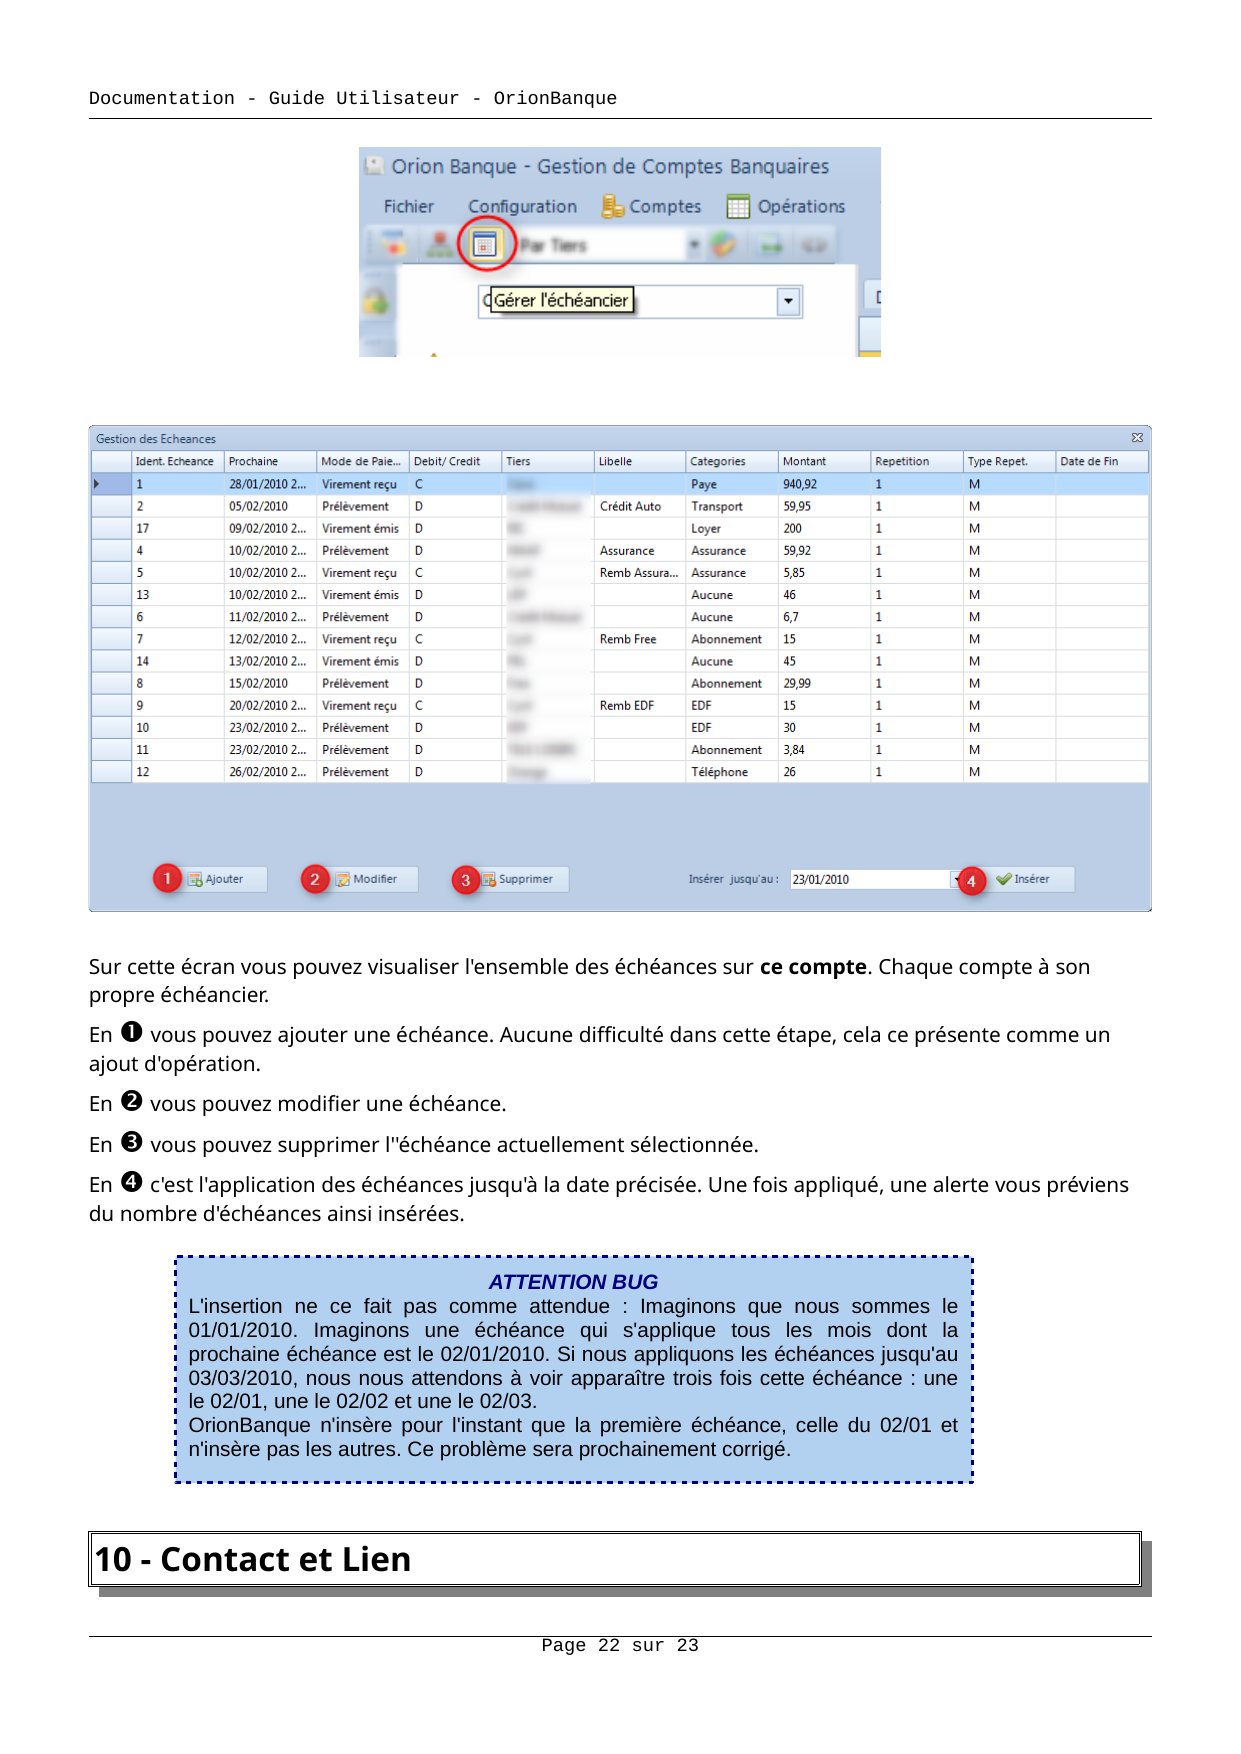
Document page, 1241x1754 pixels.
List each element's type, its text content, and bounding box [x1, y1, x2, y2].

text En  c'est l'application des échéances jusqu'à la date précisée. Une fois appliqué, une alerte vous préviens du nombre d'échéances ainsi insérées. [88, 1170, 1152, 1227]
subtitle Contact et Lien [89, 1532, 1141, 1586]
text En  vous pouvez supprimer l''échéance actuellement sélectionnée. [88, 1130, 1152, 1158]
text Sur cette écran vous pouvez visualiser l'ensemble des échéances sur ce compte. Chaque compte à son propre échéancier. [88, 952, 1152, 1009]
text En  vous pouvez ajouter une échéance. Aucune difficulté dans cette étape, cela ce présente comme un ajout d'opération. [88, 1021, 1152, 1078]
picture [359, 147, 882, 357]
picture [88, 425, 1152, 912]
text En  vous pouvez modifier une échéance. [88, 1089, 1152, 1118]
